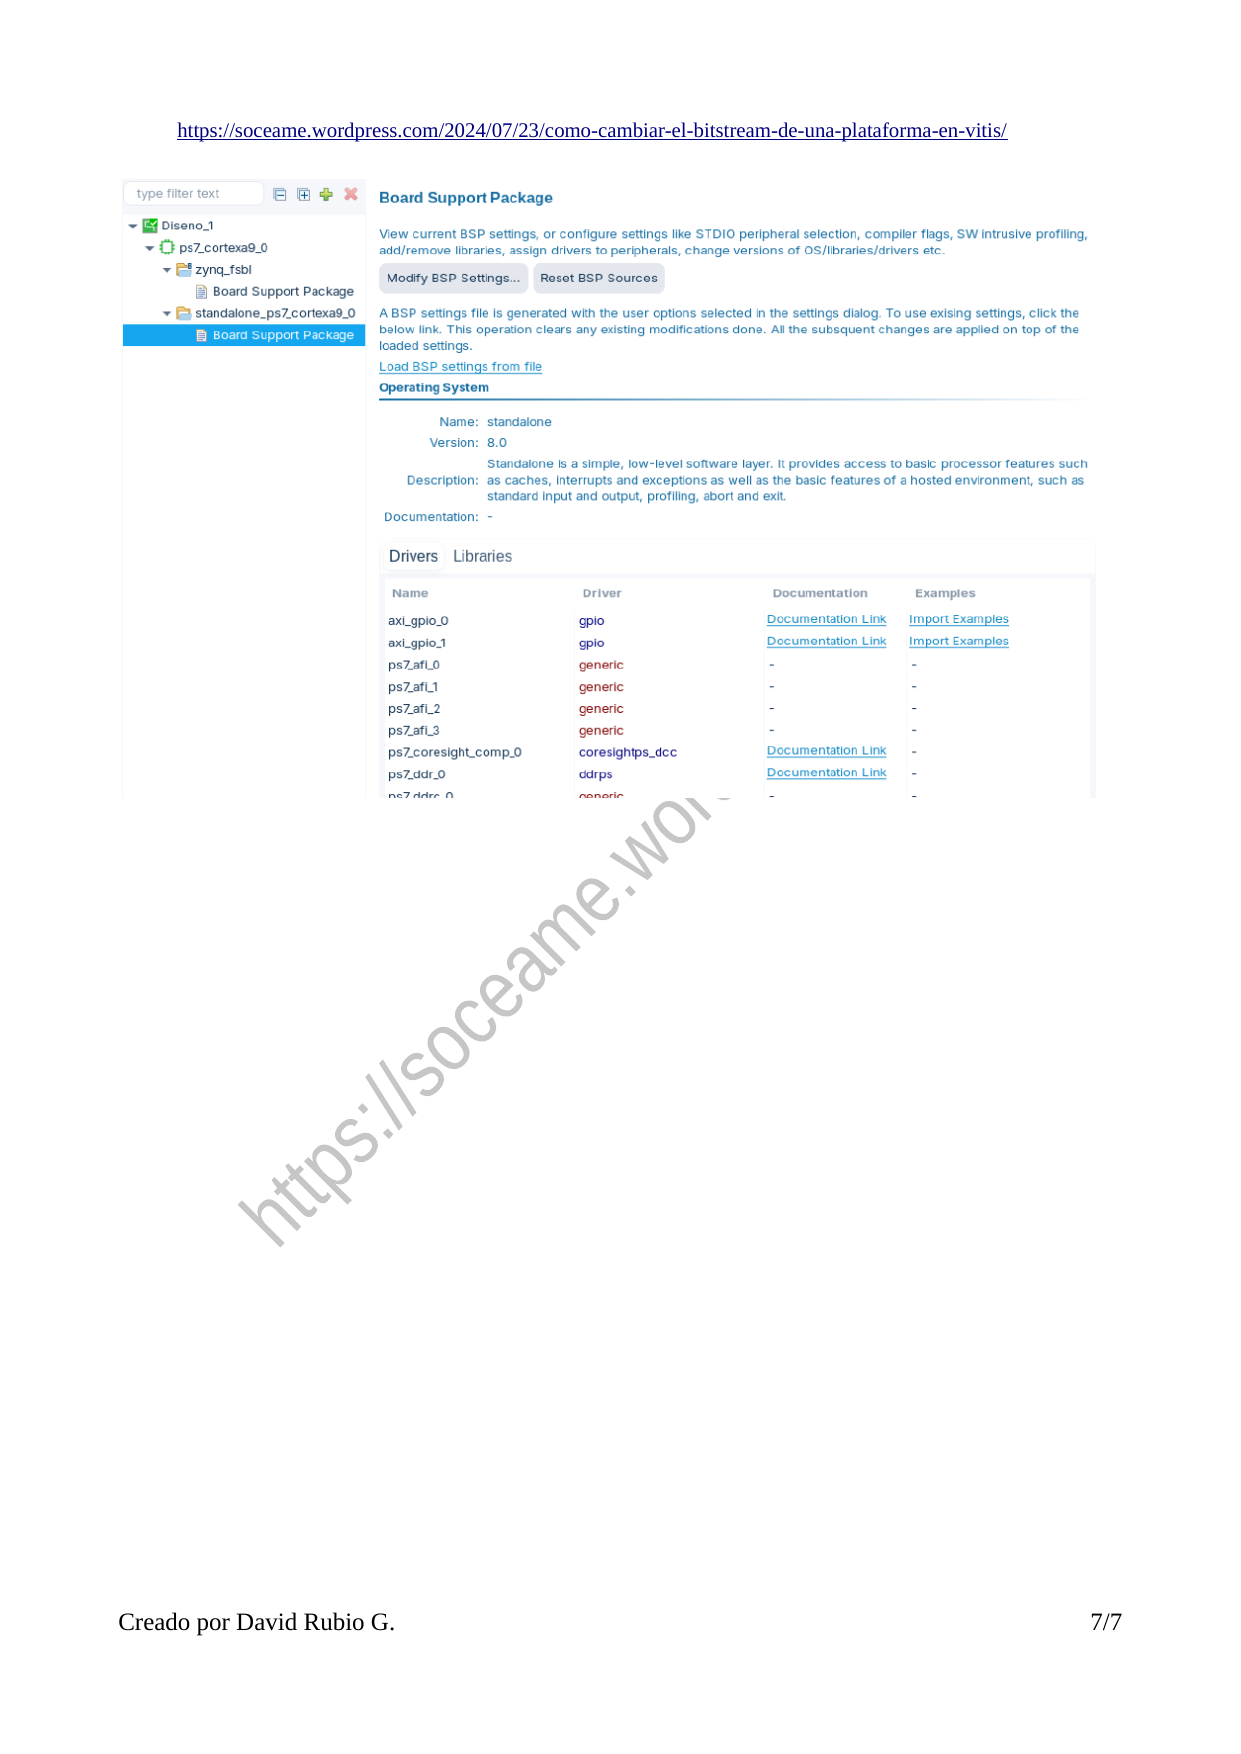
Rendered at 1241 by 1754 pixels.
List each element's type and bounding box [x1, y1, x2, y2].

picture [118, 177, 1102, 798]
